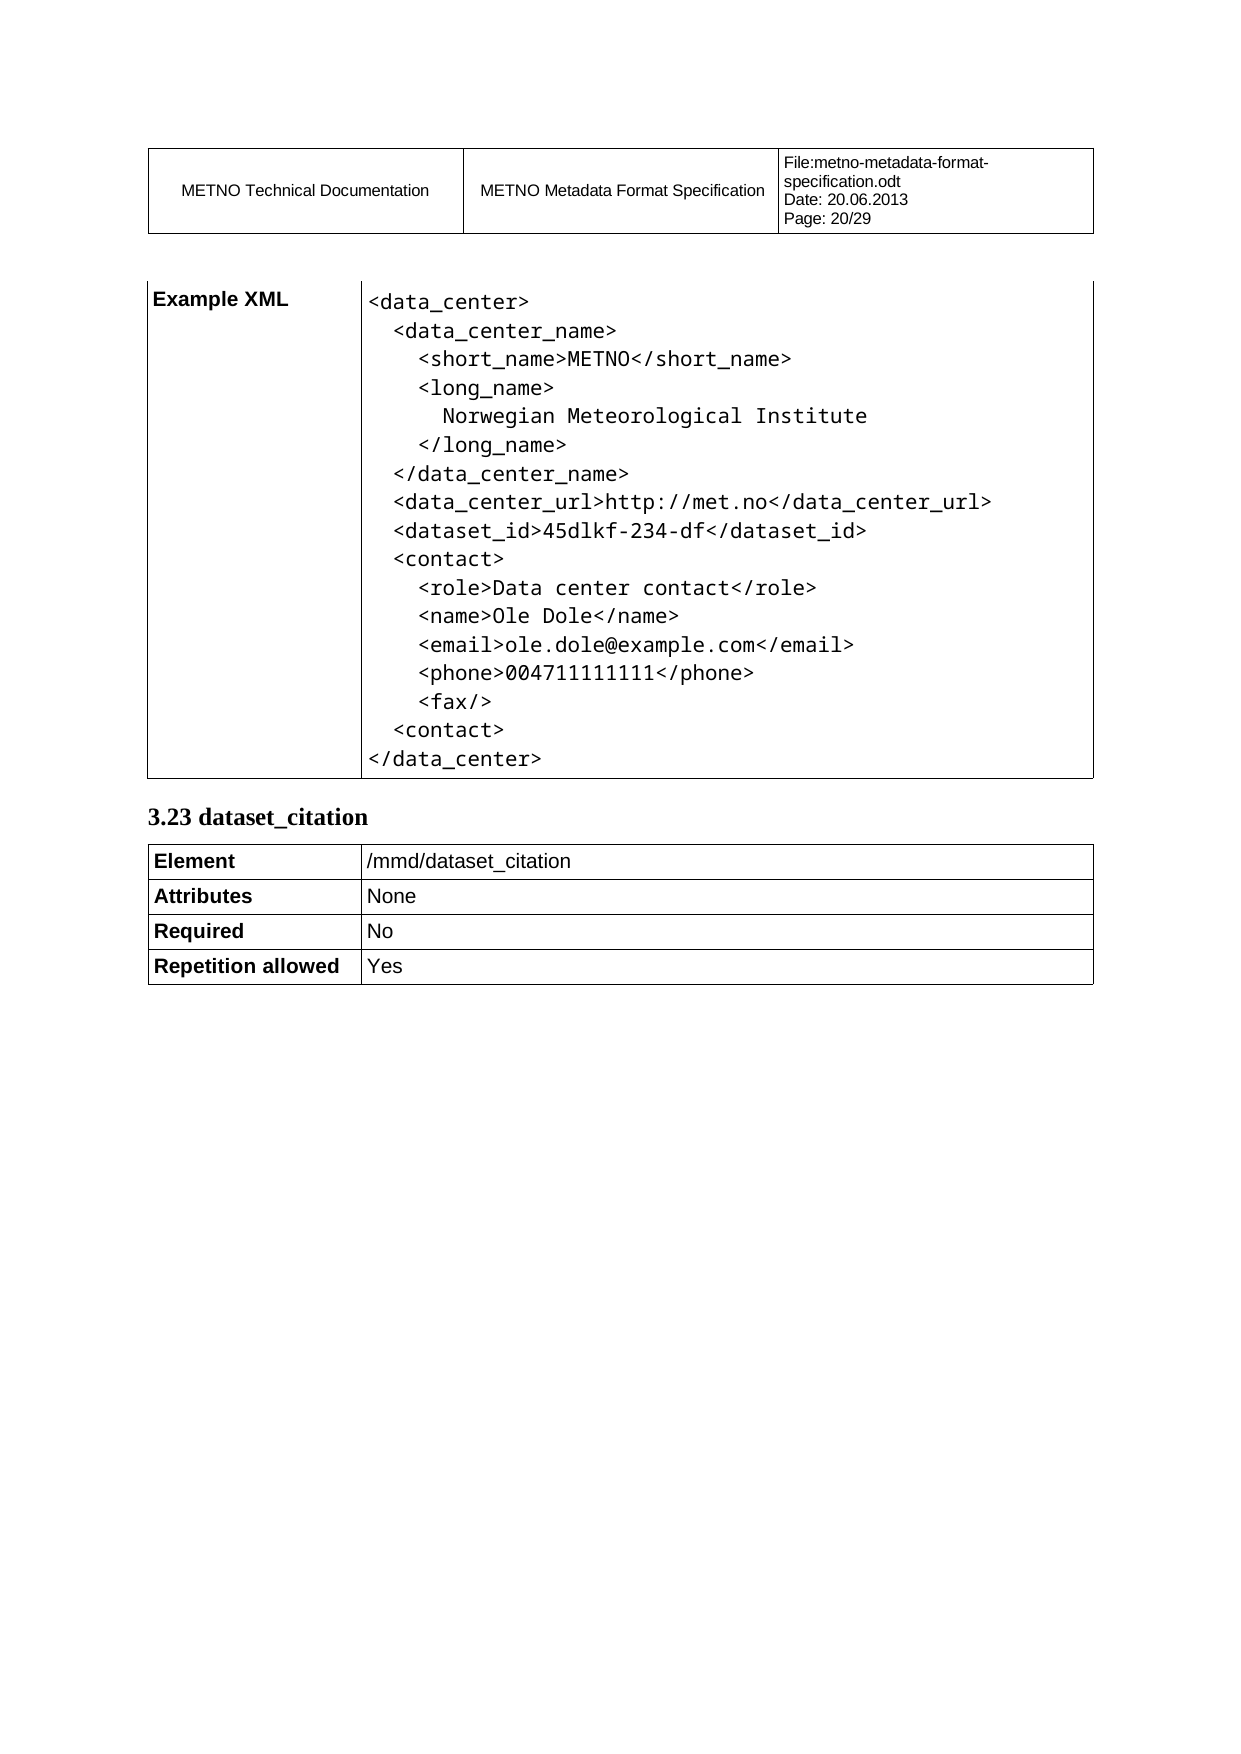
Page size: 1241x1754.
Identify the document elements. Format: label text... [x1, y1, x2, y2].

table_header Element [149, 845, 361, 879]
table_cell Example XML [148, 281, 361, 778]
table_cell Yes [362, 950, 1093, 984]
subtitle dataset_citation [148, 803, 1093, 831]
table_cell Attributes [149, 880, 361, 914]
table_cell <data_center> <data_center_name> <short_name>METNO</short_name> <long_name> Norwegian Meteorological Institute </long_name> </data_center_name> <data_center_url>http://met.no</data_center_url> <dataset_id>45dlkf-234-df</dataset_id> <contact> <role>Data center contact</role> <name>Ole Dole</name> <email>ole.dole@example.com</email> <phone>004711111111</phone> <fax/> <contact> </data_center> [362, 281, 1093, 778]
table_cell None [362, 880, 1093, 914]
table_cell Required [149, 915, 361, 949]
table_cell No [362, 915, 1093, 949]
table_header /mmd/dataset_citation [362, 845, 1093, 879]
table_cell Repetition allowed [149, 950, 361, 984]
